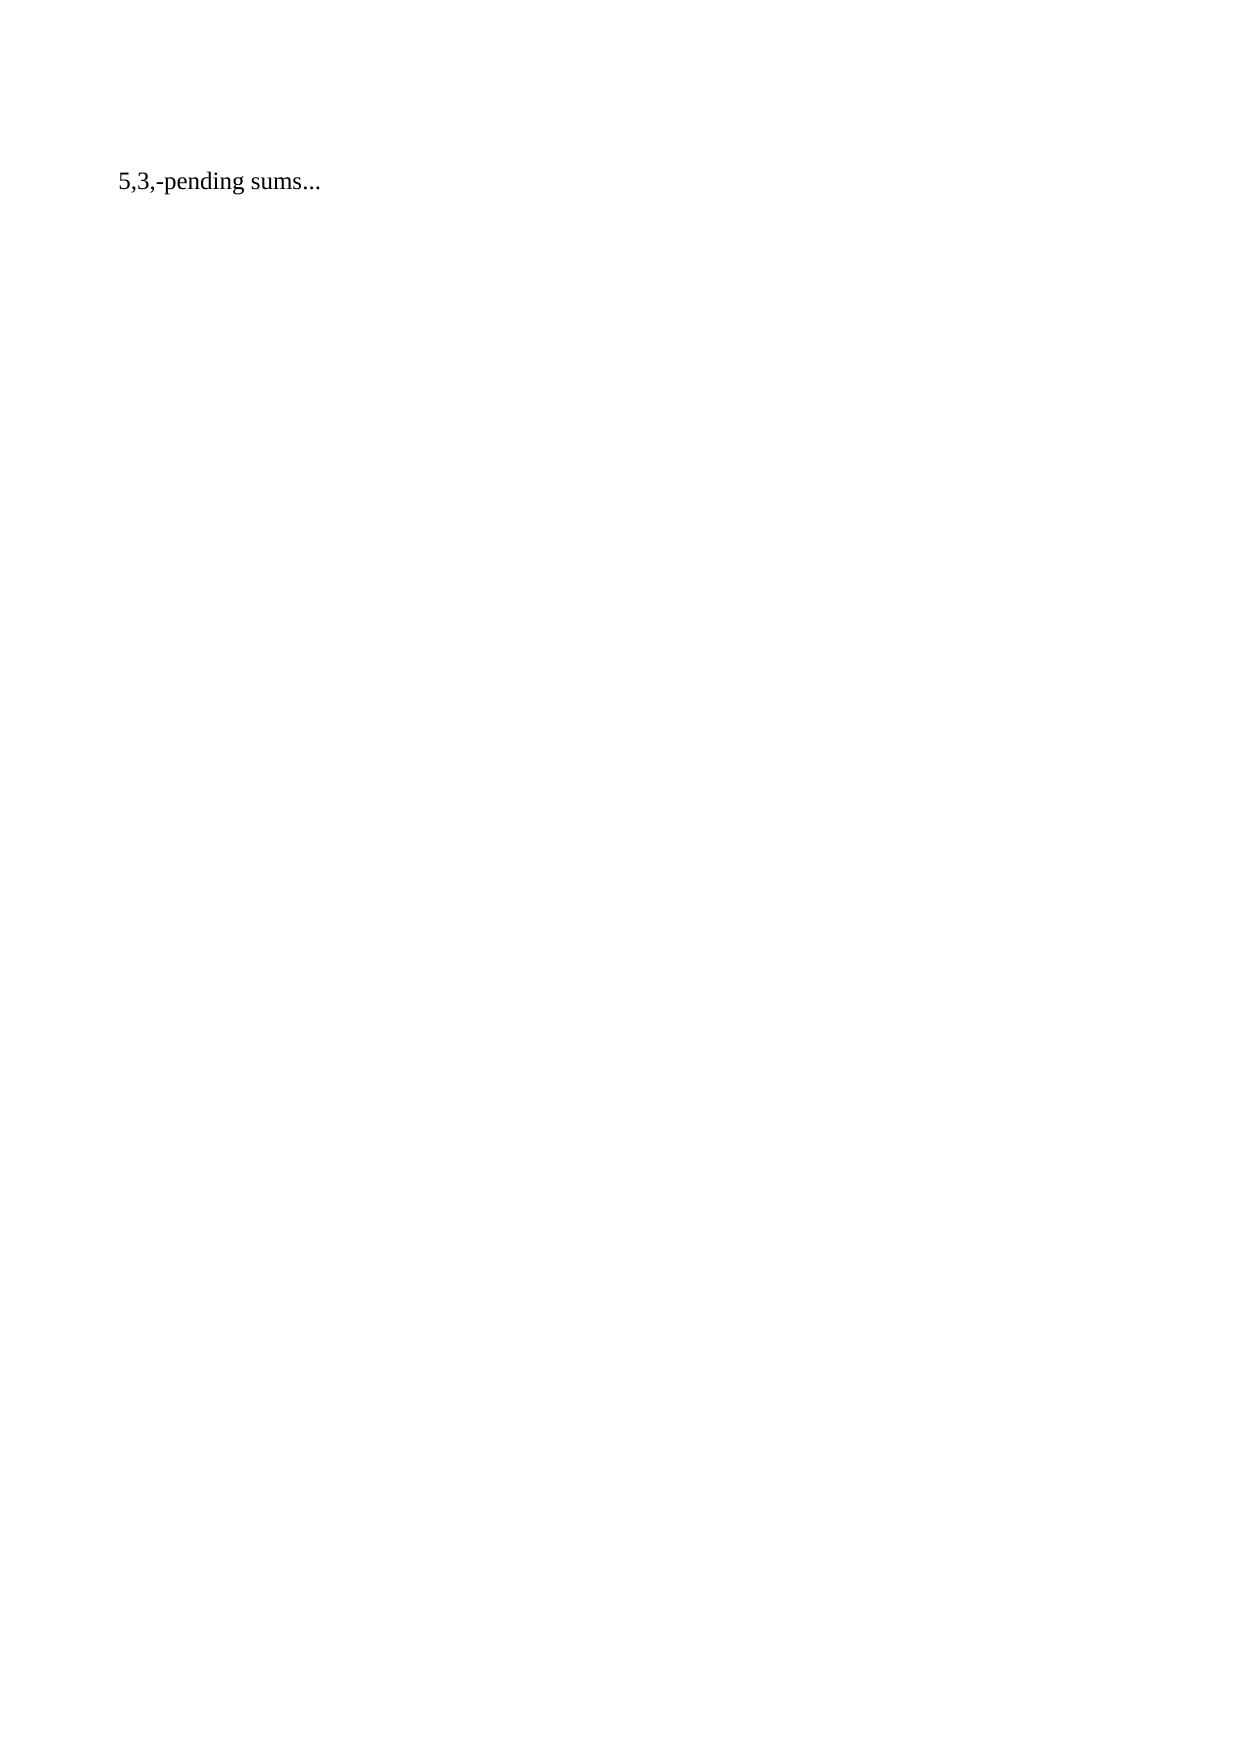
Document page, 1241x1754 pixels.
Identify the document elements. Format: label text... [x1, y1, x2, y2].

text 5,3,-pending sums... [118, 166, 1122, 194]
